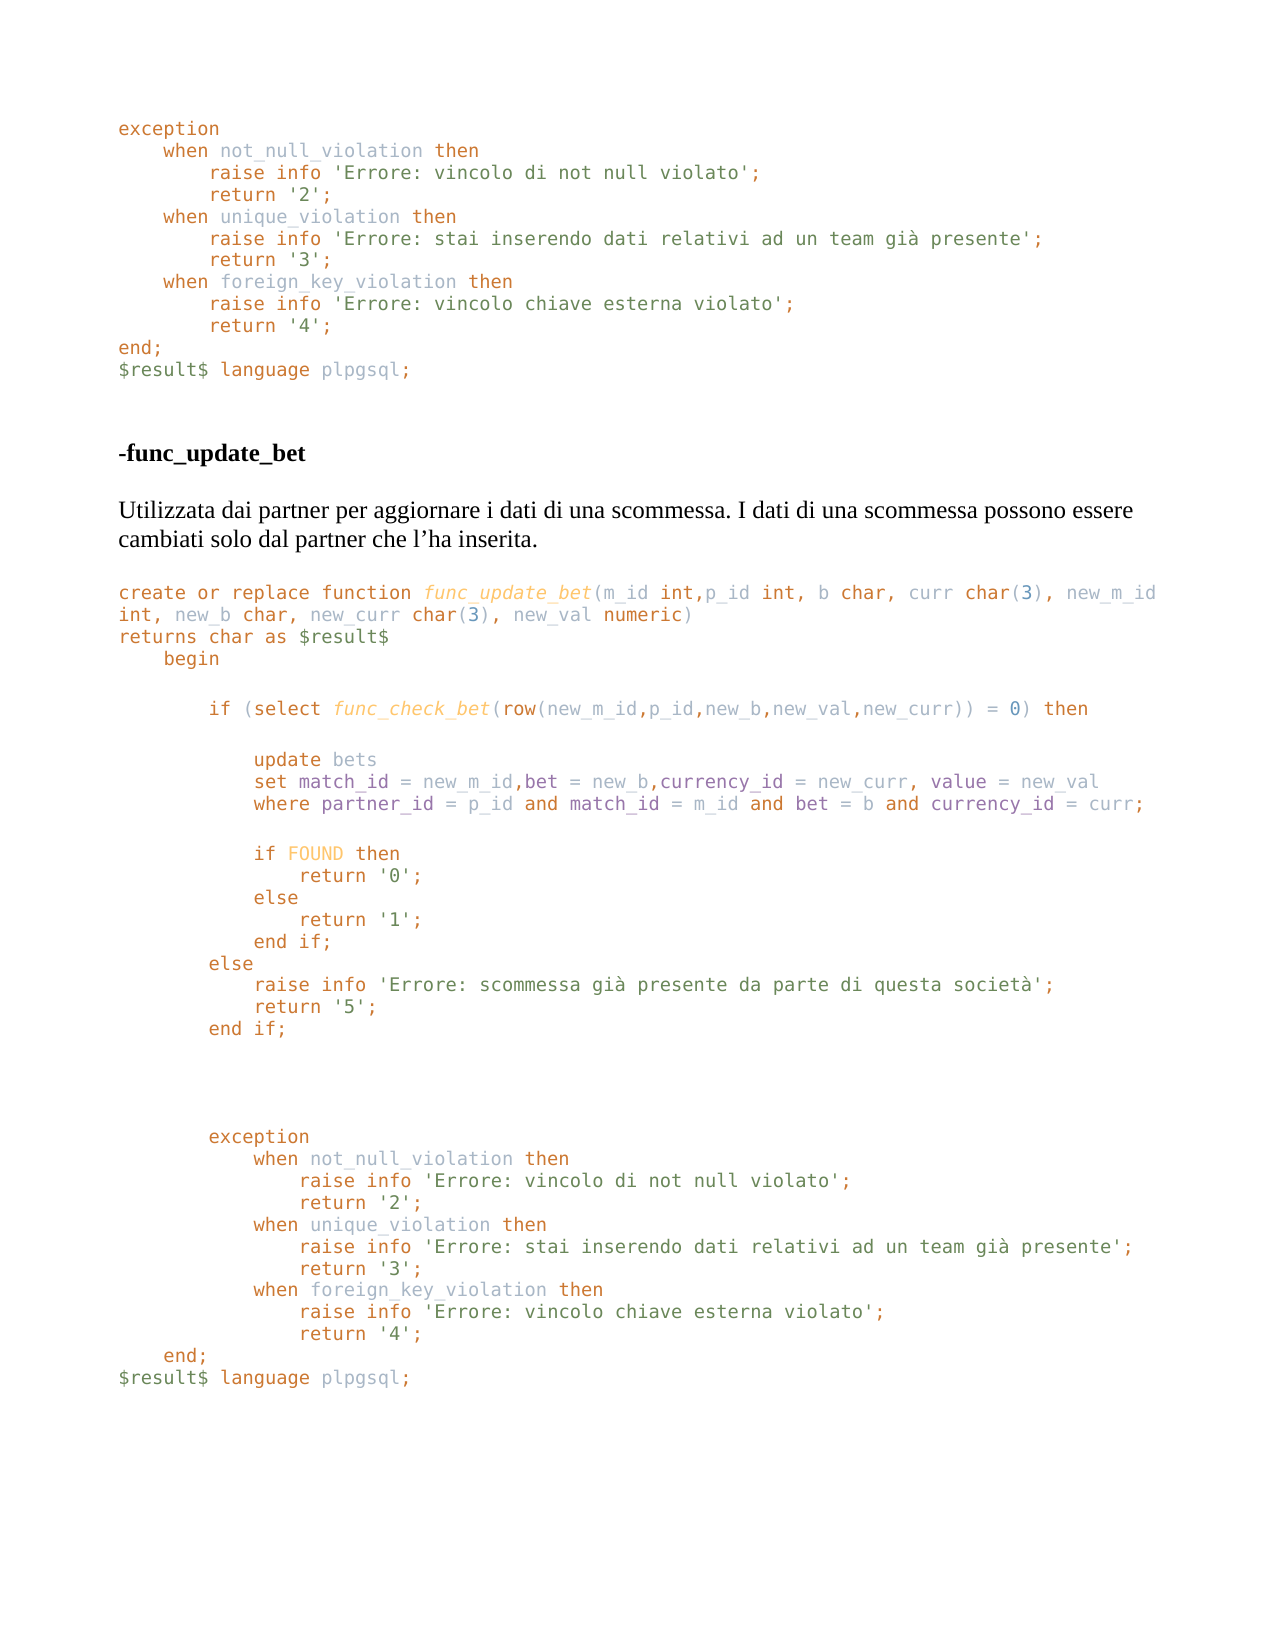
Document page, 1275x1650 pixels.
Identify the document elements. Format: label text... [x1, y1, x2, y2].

text create or replace function func_update_bet(m_id int,p_id int, b char, curr char(3), new_m_id int, new_b char, new_curr char(3), new_val numeric) returns char as $result$ begin if (select func_check_bet(row(new_m_id,p_id,new_b,new_val,new_curr)) = 0) then update bets set match_id = new_m_id,bet = new_b,currency_id = new_curr, value = new_val where partner_id = p_id and match_id = m_id and bet = b and currency_id = curr; if FOUND then return '0'; else return '1'; end if; else raise info 'Errore: scommessa già presente da parte di questa società'; return '5'; end if; exception when not_null_violation then raise info 'Errore: vincolo di not null violato'; return '2'; when unique_violation then raise info 'Errore: stai inserendo dati relativi ad un team già presente'; return '3'; when foreign_key_violation then raise info 'Errore: vincolo chiave esterna violato'; return '4'; end; $result$ language plpgsql; [118, 582, 1157, 1389]
text -func_update_bet [118, 438, 1157, 467]
text exception when not_null_violation then raise info 'Errore: vincolo di not null violato'; return '2'; when unique_violation then raise info 'Errore: stai inserendo dati relativi ad un team già presente'; return '3'; when foreign_key_violation then raise info 'Errore: vincolo chiave esterna violato'; return '4'; end; $result$ language plpgsql; [118, 118, 1157, 381]
text Utilizzata dai partner per aggiornare i dati di una scommessa. I dati di una scommessa possono essere cambiati solo dal partner che l’ha inserita. [118, 496, 1157, 553]
